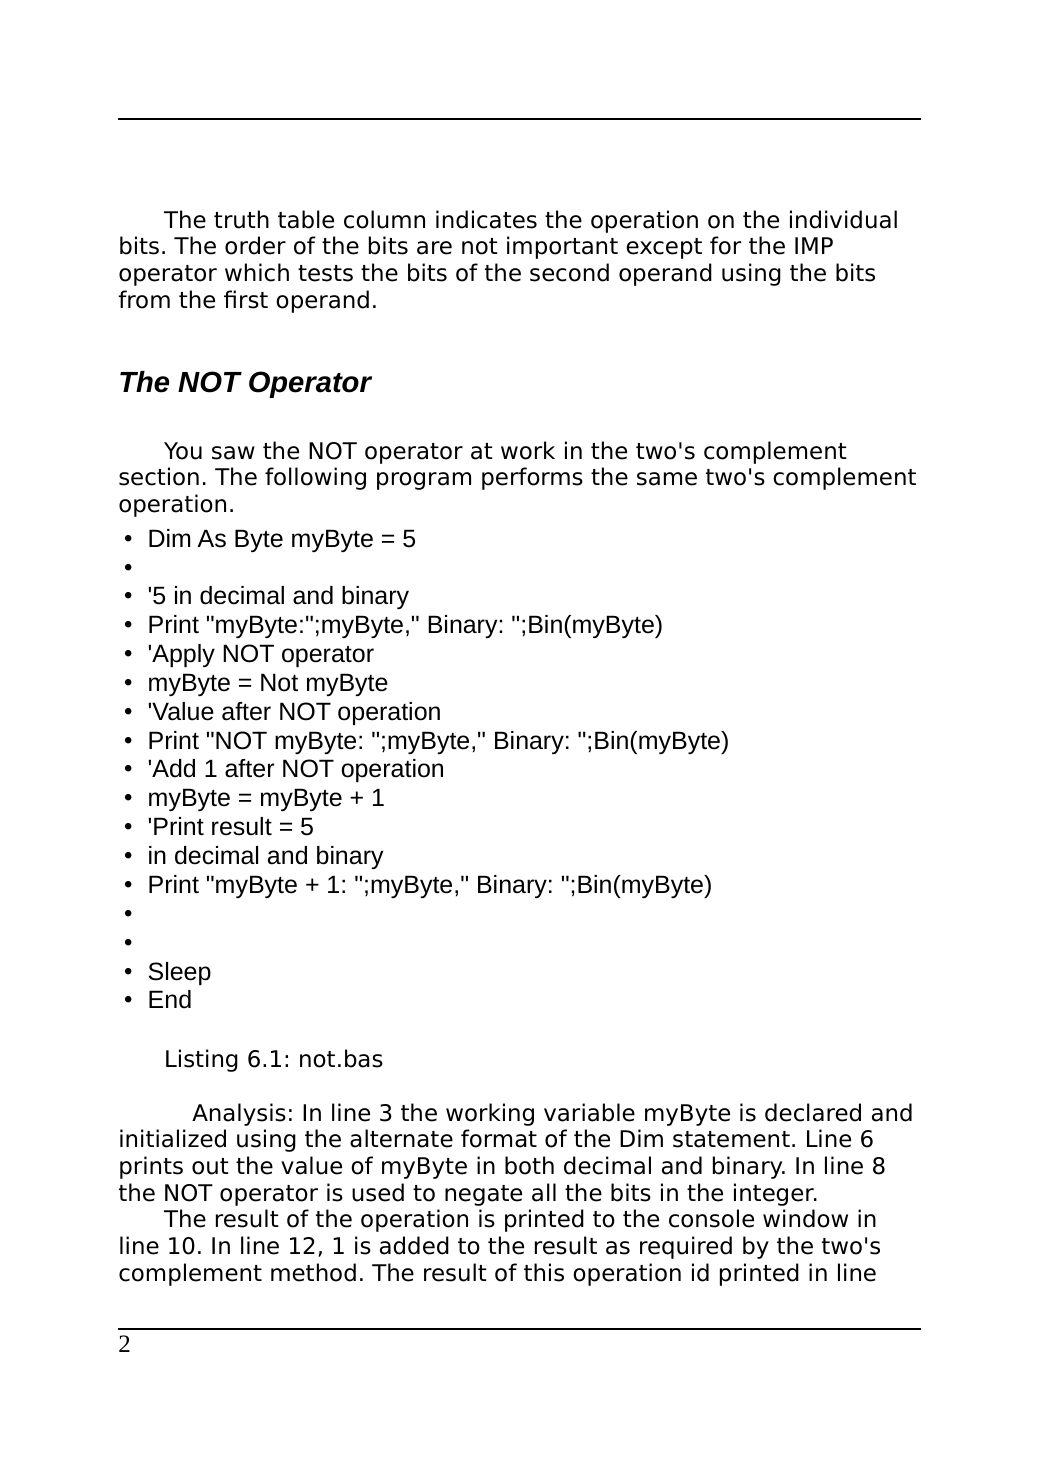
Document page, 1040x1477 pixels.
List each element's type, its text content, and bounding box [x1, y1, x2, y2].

subtitle The NOT Operator [118, 365, 921, 399]
text The result of the operation is printed to the console window in line 10. In line 12, 1 is added to the result as required by the two's complement method. The result of this operation id printed in line [118, 1207, 921, 1287]
text Analysis: In line 3 the working variable myByte is declared and initialized using the alternate format of the Dim statement. Line 6 prints out the value of myByte in both decimal and binary. In line 8 the NOT operator is used to negate all the bits in the integer. [118, 1100, 921, 1207]
text The truth table column indicates the operation on the individual bits. The order of the bits are not important except for the IMP operator which tests the bits of the second operand using the bits from the first operand. [118, 207, 921, 313]
text Listing 6.1: not.bas [118, 1047, 921, 1073]
text You saw the NOT operator at work in the two's complement section. The following program performs the same two's complement operation. [118, 438, 921, 518]
table_header Dim As Byte myByte = 5 '5 in decimal and binary Print "myByte:";myByte," Binary: ";Bin(myByte) 'Apply NOT operator myByte = Not myByte 'Value after NOT operation Print "NOT myByte: ";myByte," Binary: ";Bin(myByte) 'Add 1 after NOT operation myByte = myByte + 1 'Print result = 5 in decimal and binary Print "myByte + 1: ";myByte," Binary: ";Bin(myByte) Sleep End [118, 518, 921, 1020]
